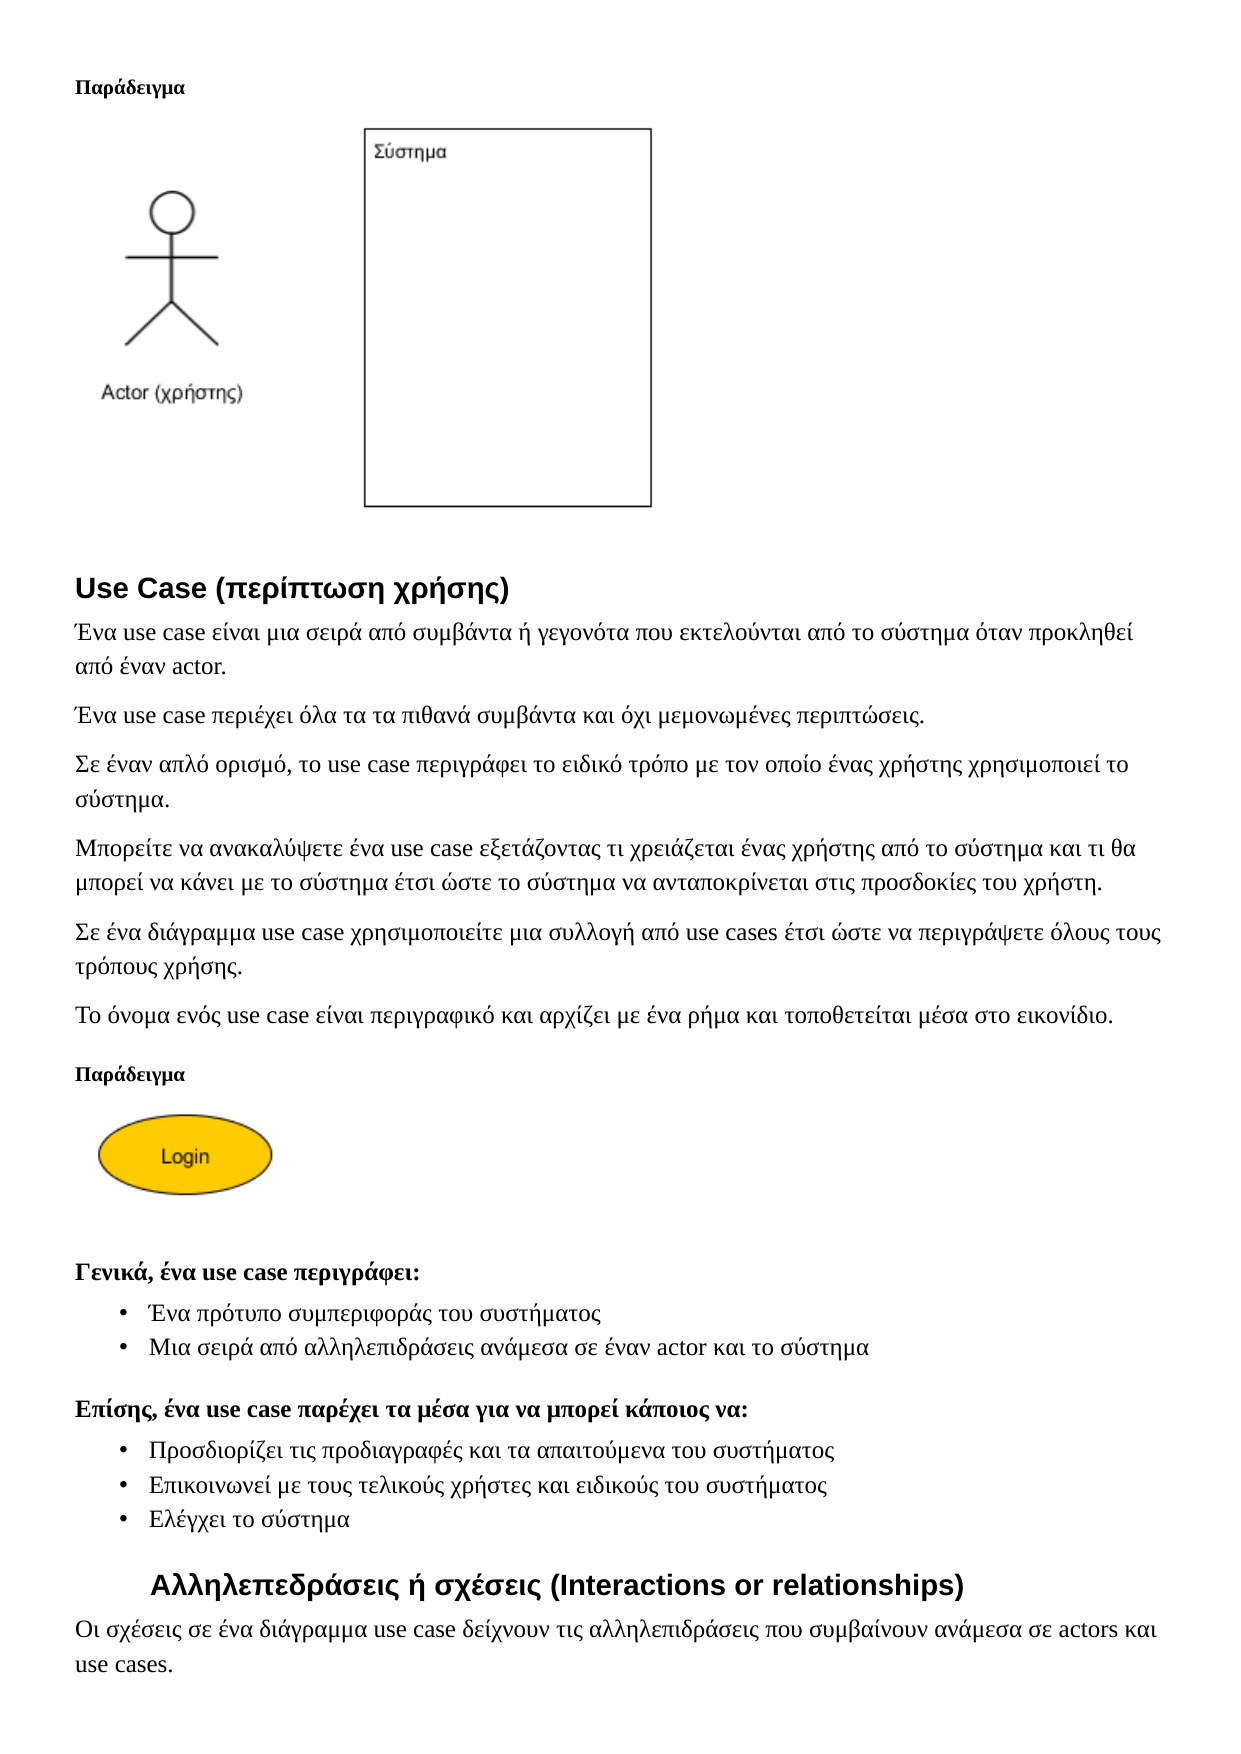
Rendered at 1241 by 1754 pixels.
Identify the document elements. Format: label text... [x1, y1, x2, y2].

list Ένα πρότυπο συμπεριφοράς του συστήματος [119, 1298, 1165, 1327]
subtitle Γενικά, ένα use case περιγράφει: [75, 1257, 1165, 1286]
list Προσδιορίζει τις προδιαγραφές και τα απαιτούμενα του συστήματος [119, 1435, 1165, 1464]
text Ένα use case περιέχει όλα τα τα πιθανά συμβάντα και όχι μεμονωμένες περιπτώσεις. [75, 700, 1165, 729]
subtitle Παράδειγμα [75, 75, 1165, 99]
text Μπορείτε να ανακαλύψετε ένα use case εξετάζοντας τι χρειάζεται ένας χρήστης από το σύστημα και τι θα μπορεί να κάνει με το σύστημα έτσι ώστε το σύστημα να ανταποκρίνεται στις προσδοκίες του χρήστη. [75, 833, 1165, 896]
text Οι σχέσεις σε ένα διάγραμμα use case δείχνουν τις αλληλεπιδράσεις που συμβαίνουν ανάμεσα σε actors και use cases. [75, 1614, 1165, 1677]
subtitle Use Case (περίπτωση χρήσης) [75, 571, 1165, 604]
text Το όνομα ενός use case είναι περιγραφικό και αρχίζει με ένα ρήμα και τοποθετείται μέσα στο εικονίδιο. [75, 1000, 1165, 1029]
subtitle Παράδειγμα [75, 1062, 1165, 1086]
picture [75, 105, 674, 531]
list Επικοινωνεί με τους τελικούς χρήστες και ειδικούς του συστήματος [119, 1470, 1165, 1498]
text Ένα use case είναι μια σειρά από συμβάντα ή γεγονότα που εκτελούνται από το σύστημα όταν προκληθεί από έναν actor. [75, 617, 1165, 680]
list Μια σειρά από αλληλεπιδράσεις ανάμεσα σε έναν actor και το σύστημα [119, 1332, 1165, 1361]
text Σε έναν απλό ορισμό, το use case περιγράφει το ειδικό τρόπο με τον οποίο ένας χρήστης χρησιμοποιεί το σύστημα. [75, 749, 1165, 813]
subtitle Επίσης, ένα use case παρέχει τα μέσα για να μπορεί κάποιος να: [75, 1394, 1165, 1423]
subtitle Αλληλεπεδράσεις ή σχέσεις (Interactions or relationships) [75, 1568, 1165, 1602]
picture [75, 1092, 296, 1219]
text Σε ένα διάγραμμα use case χρησιμοποιείτε μια συλλογή από use cases έτσι ώστε να περιγράψετε όλους τους τρόπους χρήσης. [75, 917, 1165, 980]
list Ελέγχει το σύστημα [119, 1504, 1165, 1533]
